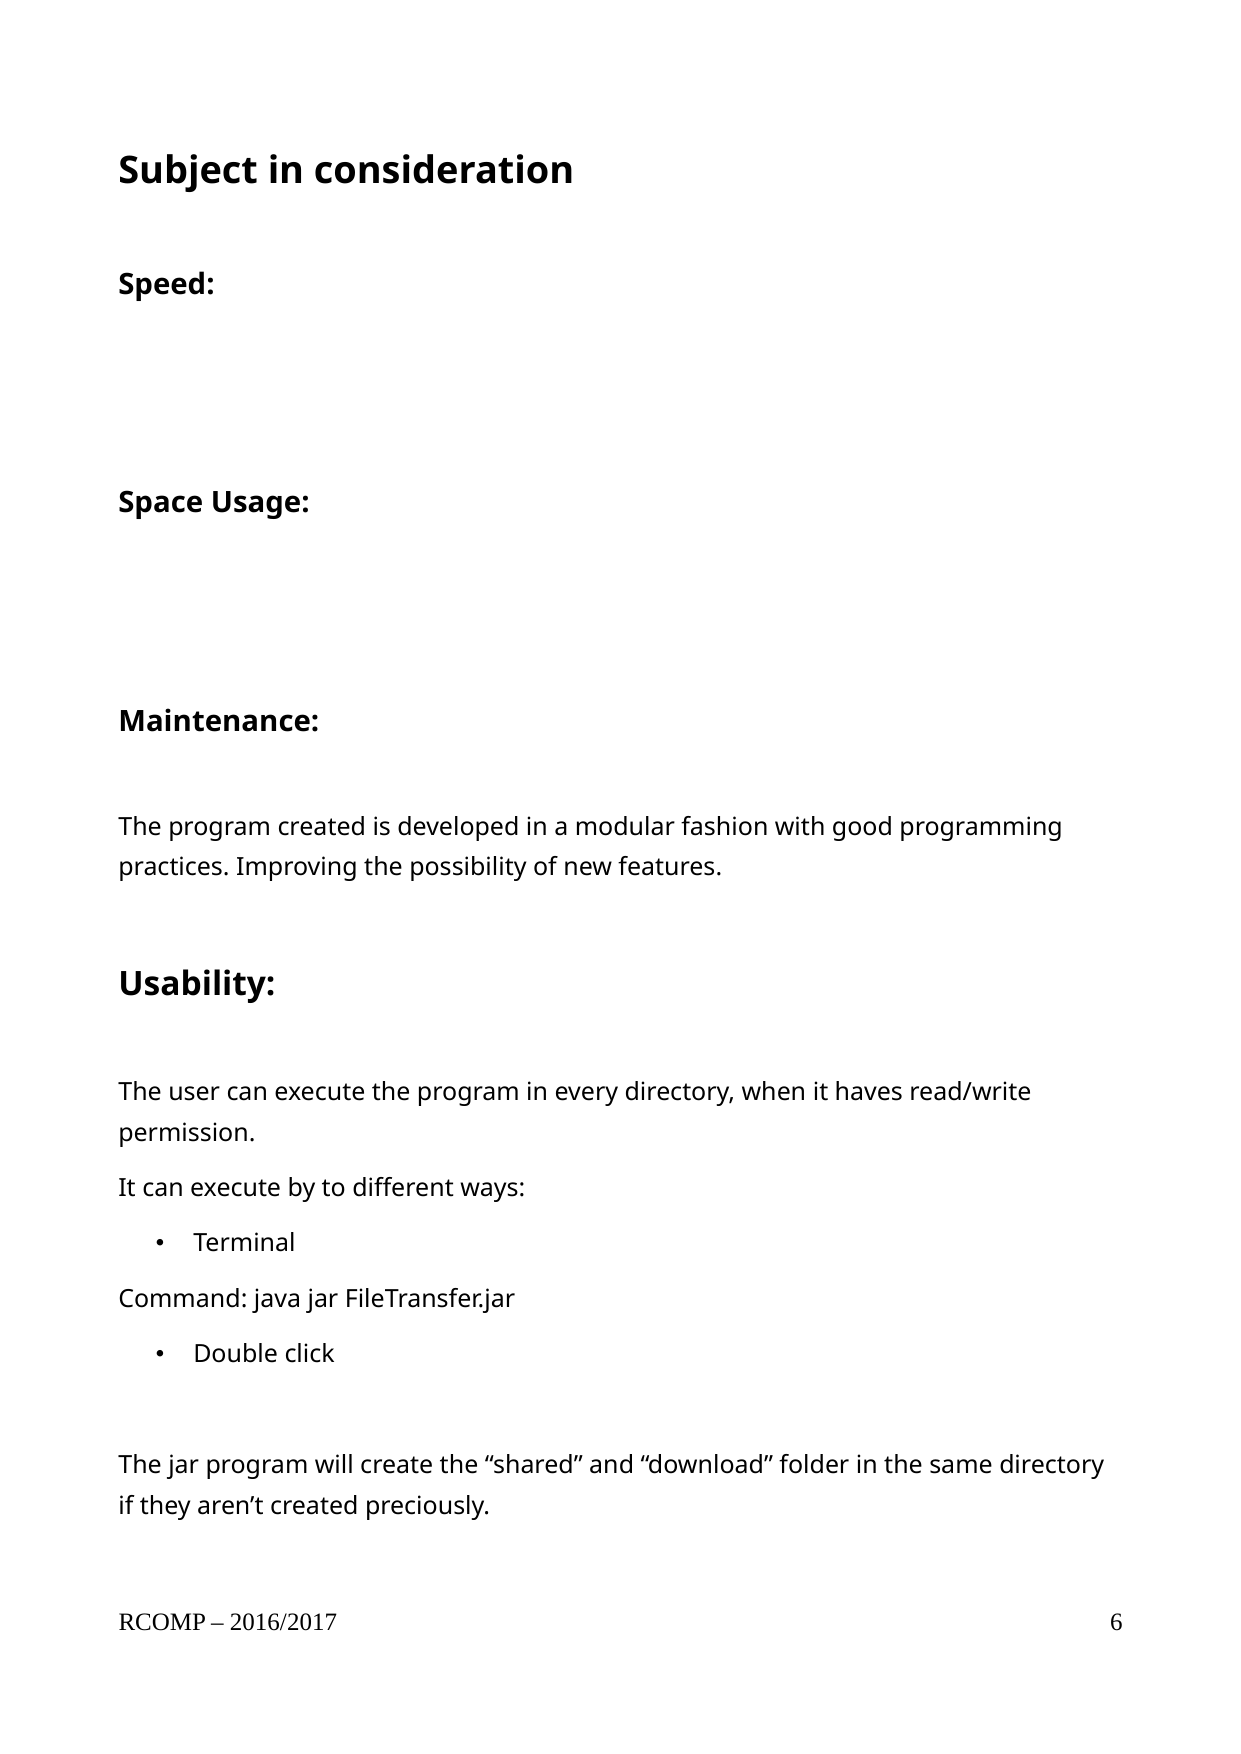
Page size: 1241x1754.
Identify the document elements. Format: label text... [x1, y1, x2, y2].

list Double click [156, 1336, 1122, 1370]
subtitle Subject in consideration [118, 143, 1122, 195]
subtitle Speed: [118, 263, 1122, 303]
subtitle Usability: [118, 960, 1122, 1006]
text Command: java jar FileTransfer.jar [118, 1281, 1122, 1314]
subtitle Space Usage: [118, 481, 1122, 521]
text The jar program will create the “shared” and “download” folder in the same directory if they aren’t created preciously. [118, 1447, 1122, 1522]
text The program created is developed in a modular fashion with good programming practices. Improving the possibility of new features. [118, 808, 1122, 883]
list Terminal [156, 1225, 1122, 1259]
text The user can execute the program in every directory, when it haves read/write permission. [118, 1073, 1122, 1148]
subtitle Maintenance: [118, 700, 1122, 740]
text It can execute by to different ways: [118, 1170, 1122, 1204]
